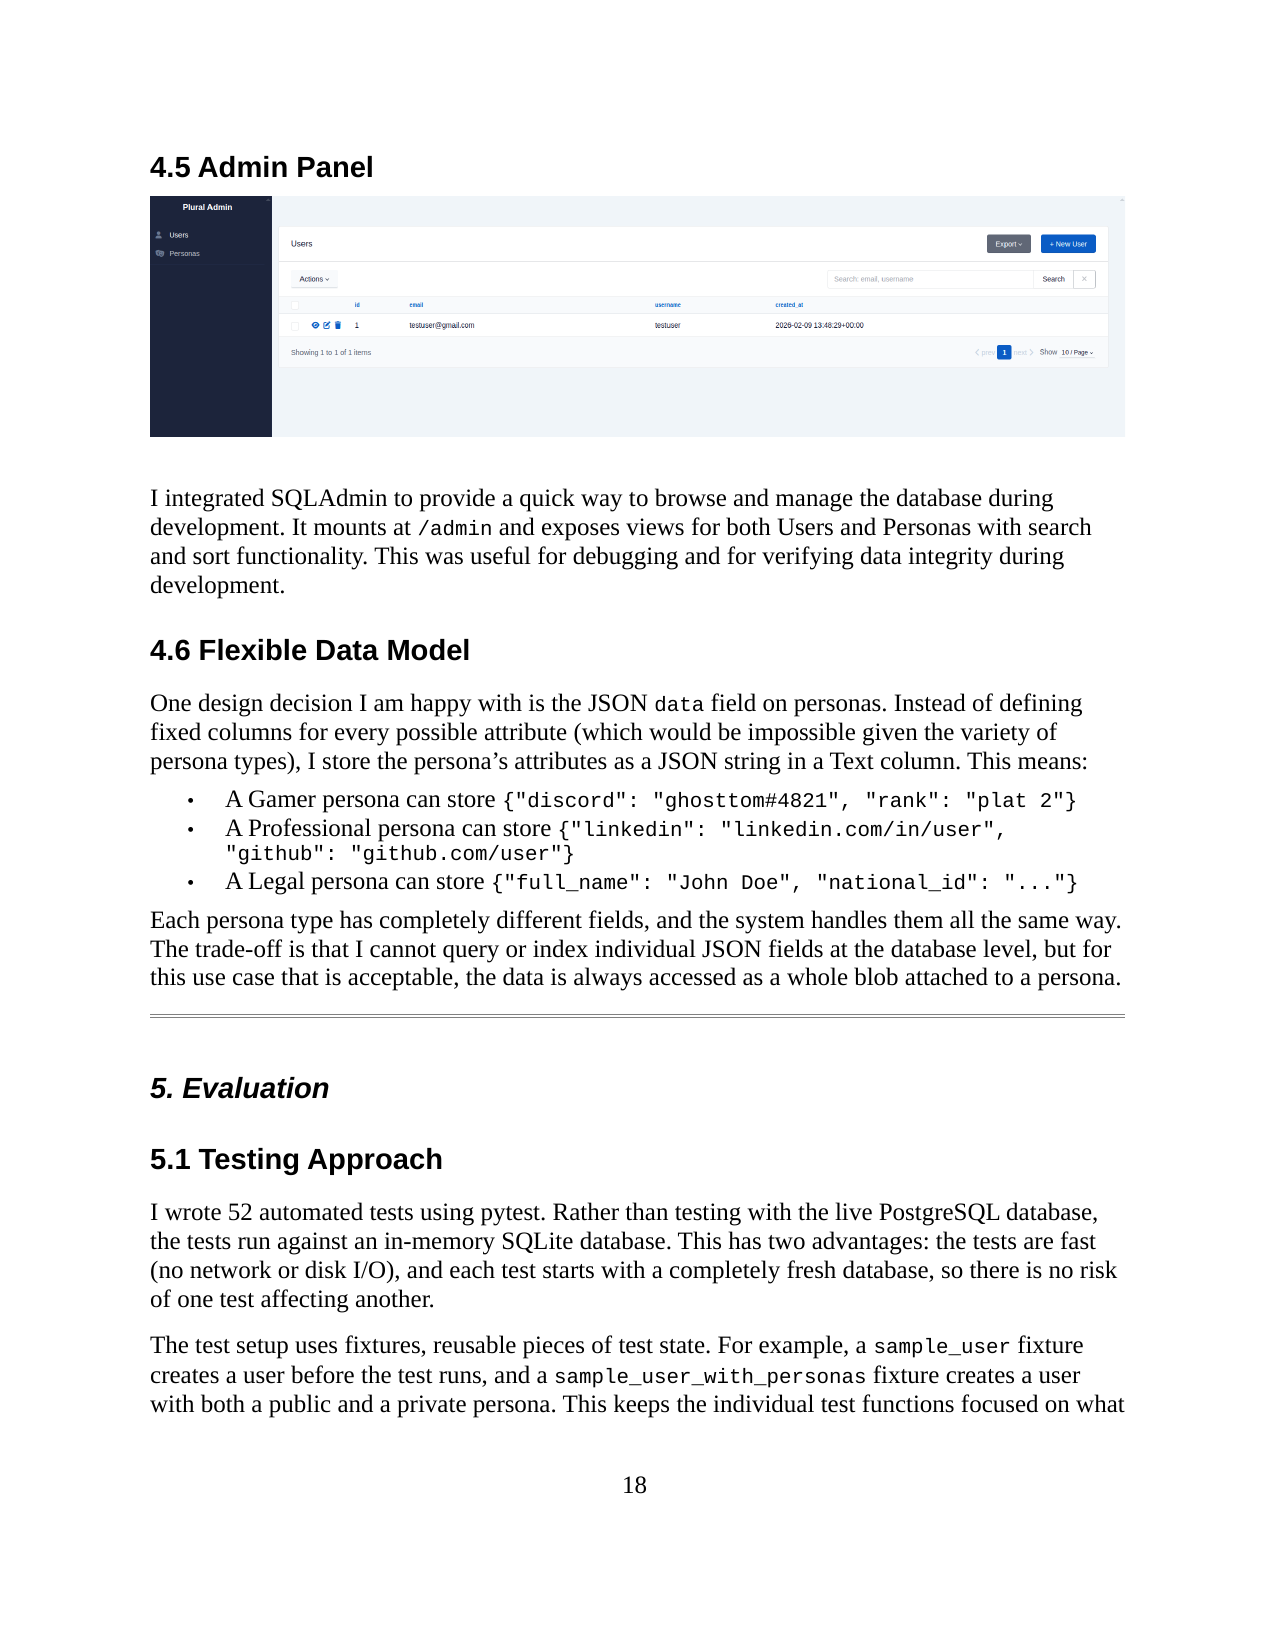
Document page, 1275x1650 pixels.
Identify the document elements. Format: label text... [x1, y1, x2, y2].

subtitle 4.5 Admin Panel [150, 150, 1125, 183]
text I integrated SQLAdmin to provide a quick way to browse and manage the database during development. It mounts at /admin and exposes views for both Users and Personas with search and sort functionality. This was useful for debugging and for verifying data integrity during development. [150, 483, 1125, 599]
subtitle 5.1 Testing Approach [150, 1142, 1125, 1176]
subtitle 4.6 Flexible Data Model [150, 633, 1125, 666]
text The test setup uses fixtures, reusable pieces of test state. For example, a sample_user fixture creates a user before the test runs, and a sample_user_with_personas fixture creates a user with both a public and a private persona. This keeps the individual test functions focused on what [150, 1330, 1125, 1418]
text Each persona type has completely different fields, and the system handles them all the same way. The trade-off is that I cannot query or index individual JSON fields at the database level, but for this use case that is acceptable, the data is always accessed as a whole blob attached to a persona. [150, 905, 1125, 991]
list A Gamer persona can store {"discord": "ghosttom#4821", "rank": "plat 2"} [187, 784, 1125, 813]
subtitle 5. Evaluation [150, 1071, 1125, 1105]
text I wrote 52 automated tests using pytest. Rather than testing with the live PostgreSQL database, the tests run against an in-memory SQLite database. This has two advantages: the tests are fast (no network or disk I/O), and each test starts with a completely fresh database, so there is no risk of one test affecting another. [150, 1197, 1125, 1312]
text One design decision I am happy with is the JSON data field on personas. Instead of defining fixed columns for every possible attribute (which would be impossible given the variety of persona types), I store the persona’s attributes as a JSON string in a Text column. This means: [150, 688, 1125, 775]
list A Professional persona can store {"linkedin": "linkedin.com/in/user", "github": "github.com/user"} [187, 813, 1125, 866]
picture [150, 196, 1125, 437]
list A Legal persona can store {"full_name": "John Doe", "national_id": "..."} [187, 866, 1125, 896]
